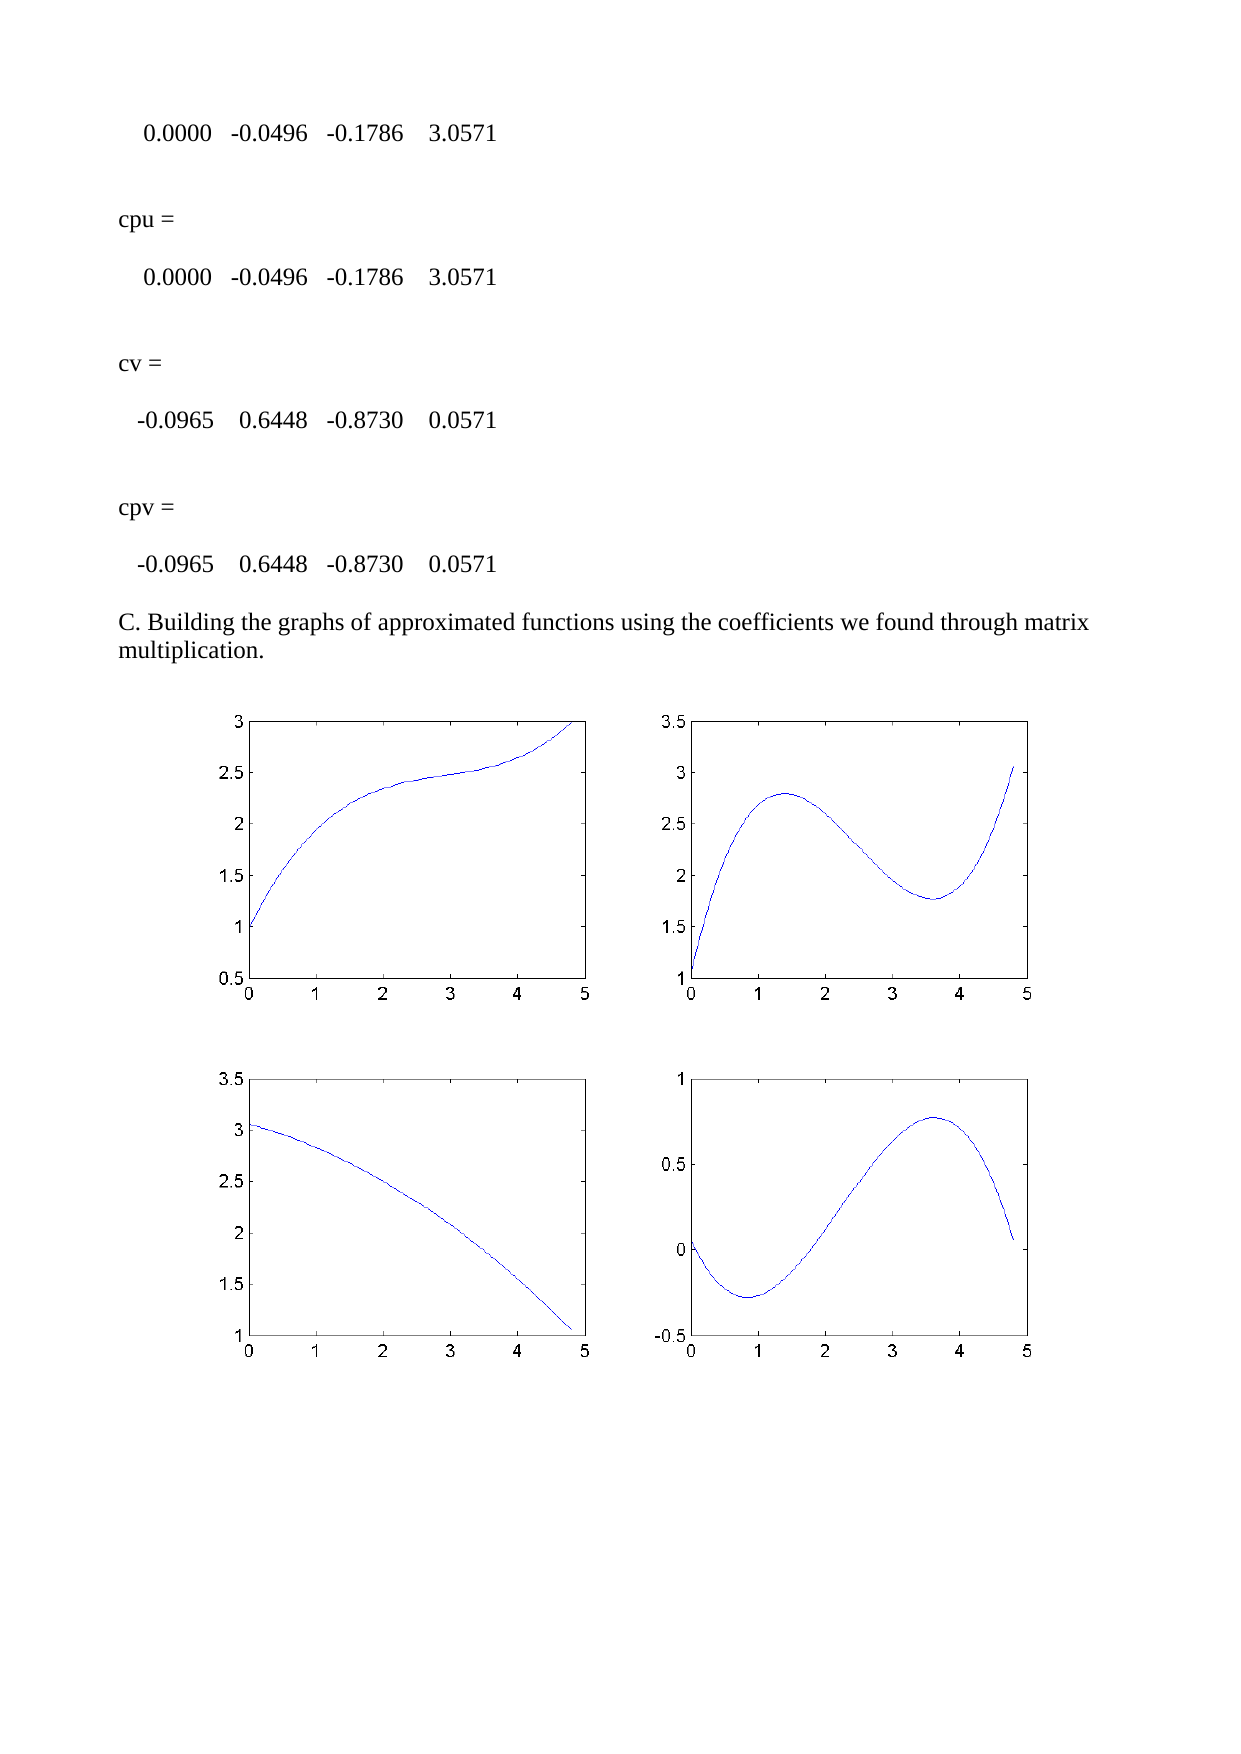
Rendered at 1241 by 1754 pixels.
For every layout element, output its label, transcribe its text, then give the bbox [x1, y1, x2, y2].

picture [118, 664, 1122, 1418]
text cv = [118, 348, 1122, 377]
text -0.0965 0.6448 -0.8730 0.0571 [118, 406, 1122, 434]
text cpv = [118, 492, 1122, 521]
text -0.0965 0.6448 -0.8730 0.0571 [118, 549, 1122, 578]
text cpu = [118, 204, 1122, 233]
text 0.0000 -0.0496 -0.1786 3.0571 [118, 118, 1122, 147]
text 0.0000 -0.0496 -0.1786 3.0571 [118, 262, 1122, 291]
text C. Building the graphs of approximated functions using the coefficients we found through matrix multiplication. [118, 607, 1122, 664]
